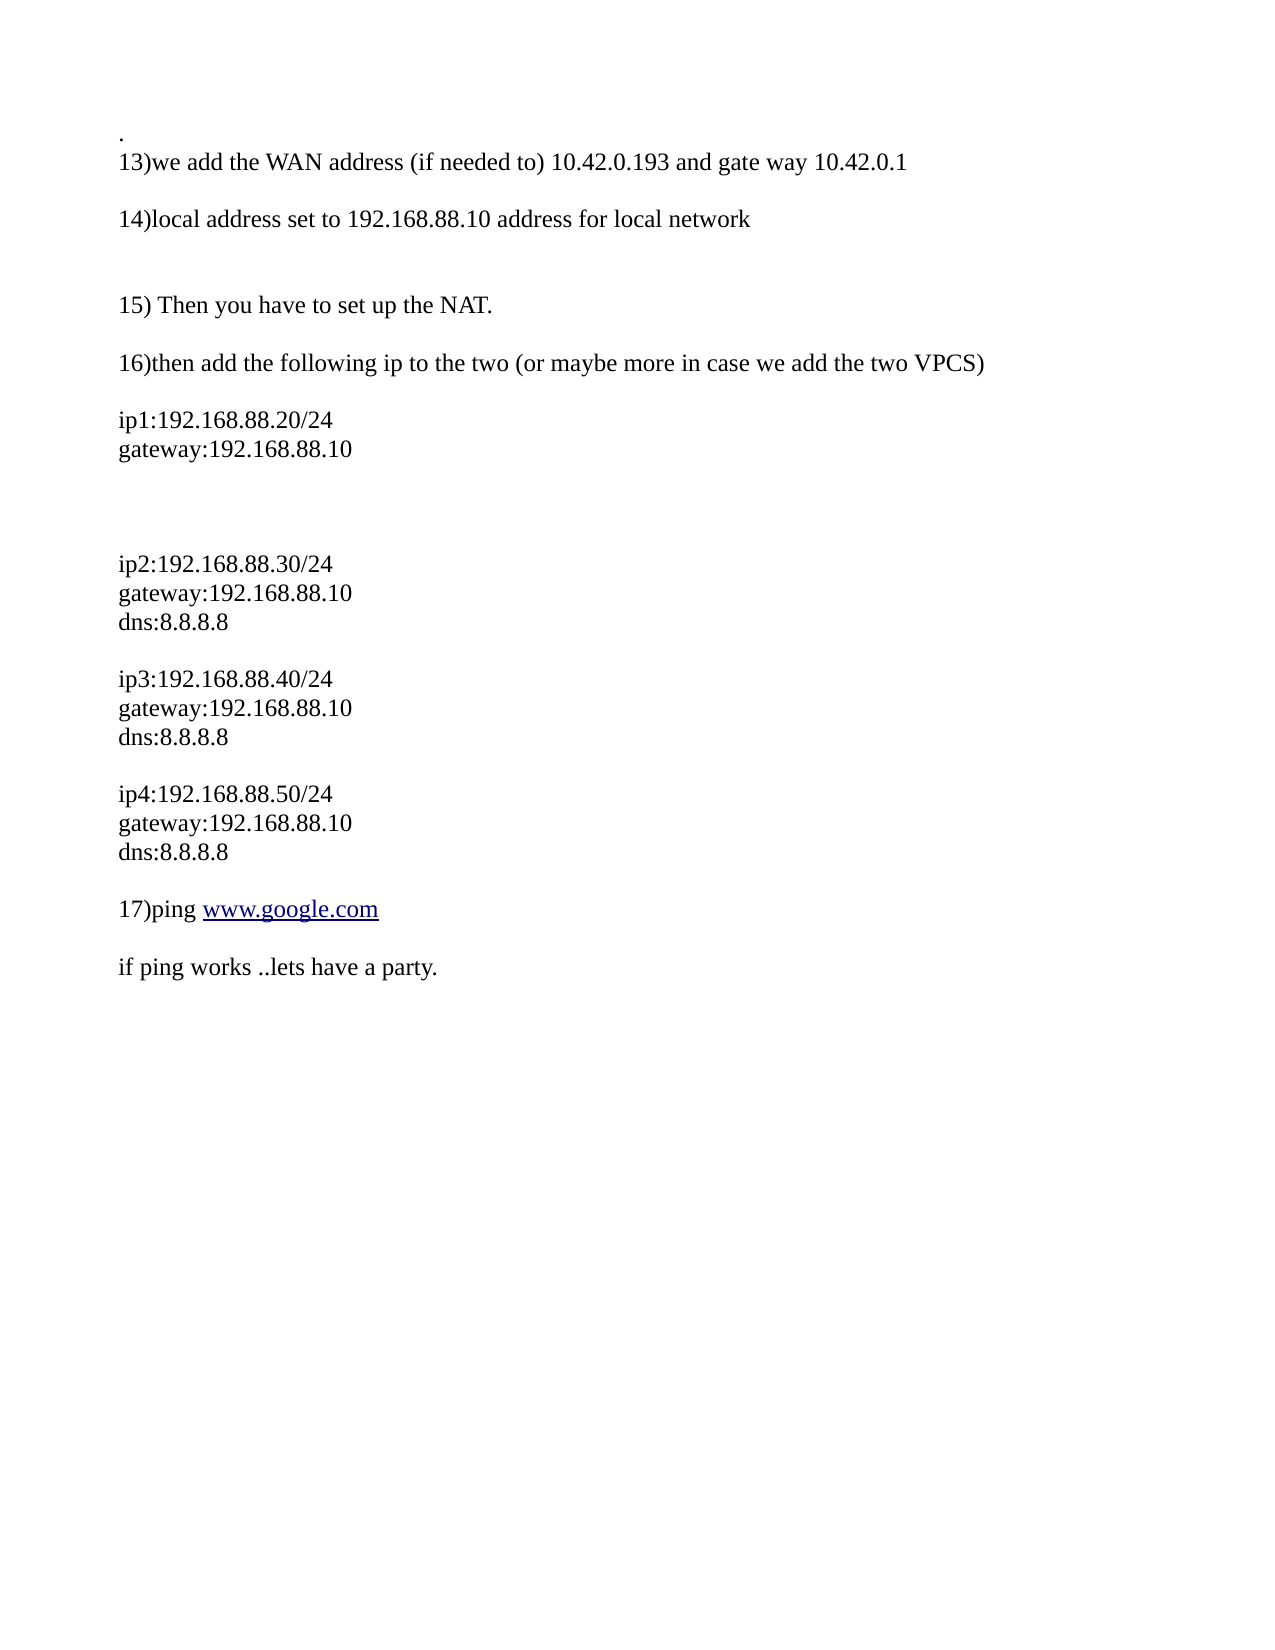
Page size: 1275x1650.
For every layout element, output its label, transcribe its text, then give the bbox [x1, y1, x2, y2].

text dns:8.8.8.8 [118, 722, 1157, 751]
text if ping works ..lets have a party. [118, 952, 1157, 981]
text 14)local address set to 192.168.88.10 address for local network [118, 204, 1157, 233]
text 16)then add the following ip to the two (or maybe more in case we add the two VPCS) [118, 348, 1157, 377]
text . [118, 118, 1157, 147]
text ip2:192.168.88.30/24 [118, 549, 1157, 578]
text ip1:192.168.88.20/24 [118, 406, 1157, 434]
text gateway:192.168.88.10 [118, 808, 1157, 837]
text gateway:192.168.88.10 [118, 434, 1157, 463]
text ip3:192.168.88.40/24 [118, 664, 1157, 693]
text 15) Then you have to set up the NAT. [118, 291, 1157, 319]
text gateway:192.168.88.10 [118, 578, 1157, 607]
text 17)ping www.google.com [118, 894, 1157, 923]
text gateway:192.168.88.10 [118, 693, 1157, 722]
text 13)we add the WAN address (if needed to) 10.42.0.193 and gate way 10.42.0.1 [118, 147, 1157, 176]
text ip4:192.168.88.50/24 [118, 779, 1157, 808]
text dns:8.8.8.8 [118, 837, 1157, 866]
text dns:8.8.8.8 [118, 607, 1157, 636]
